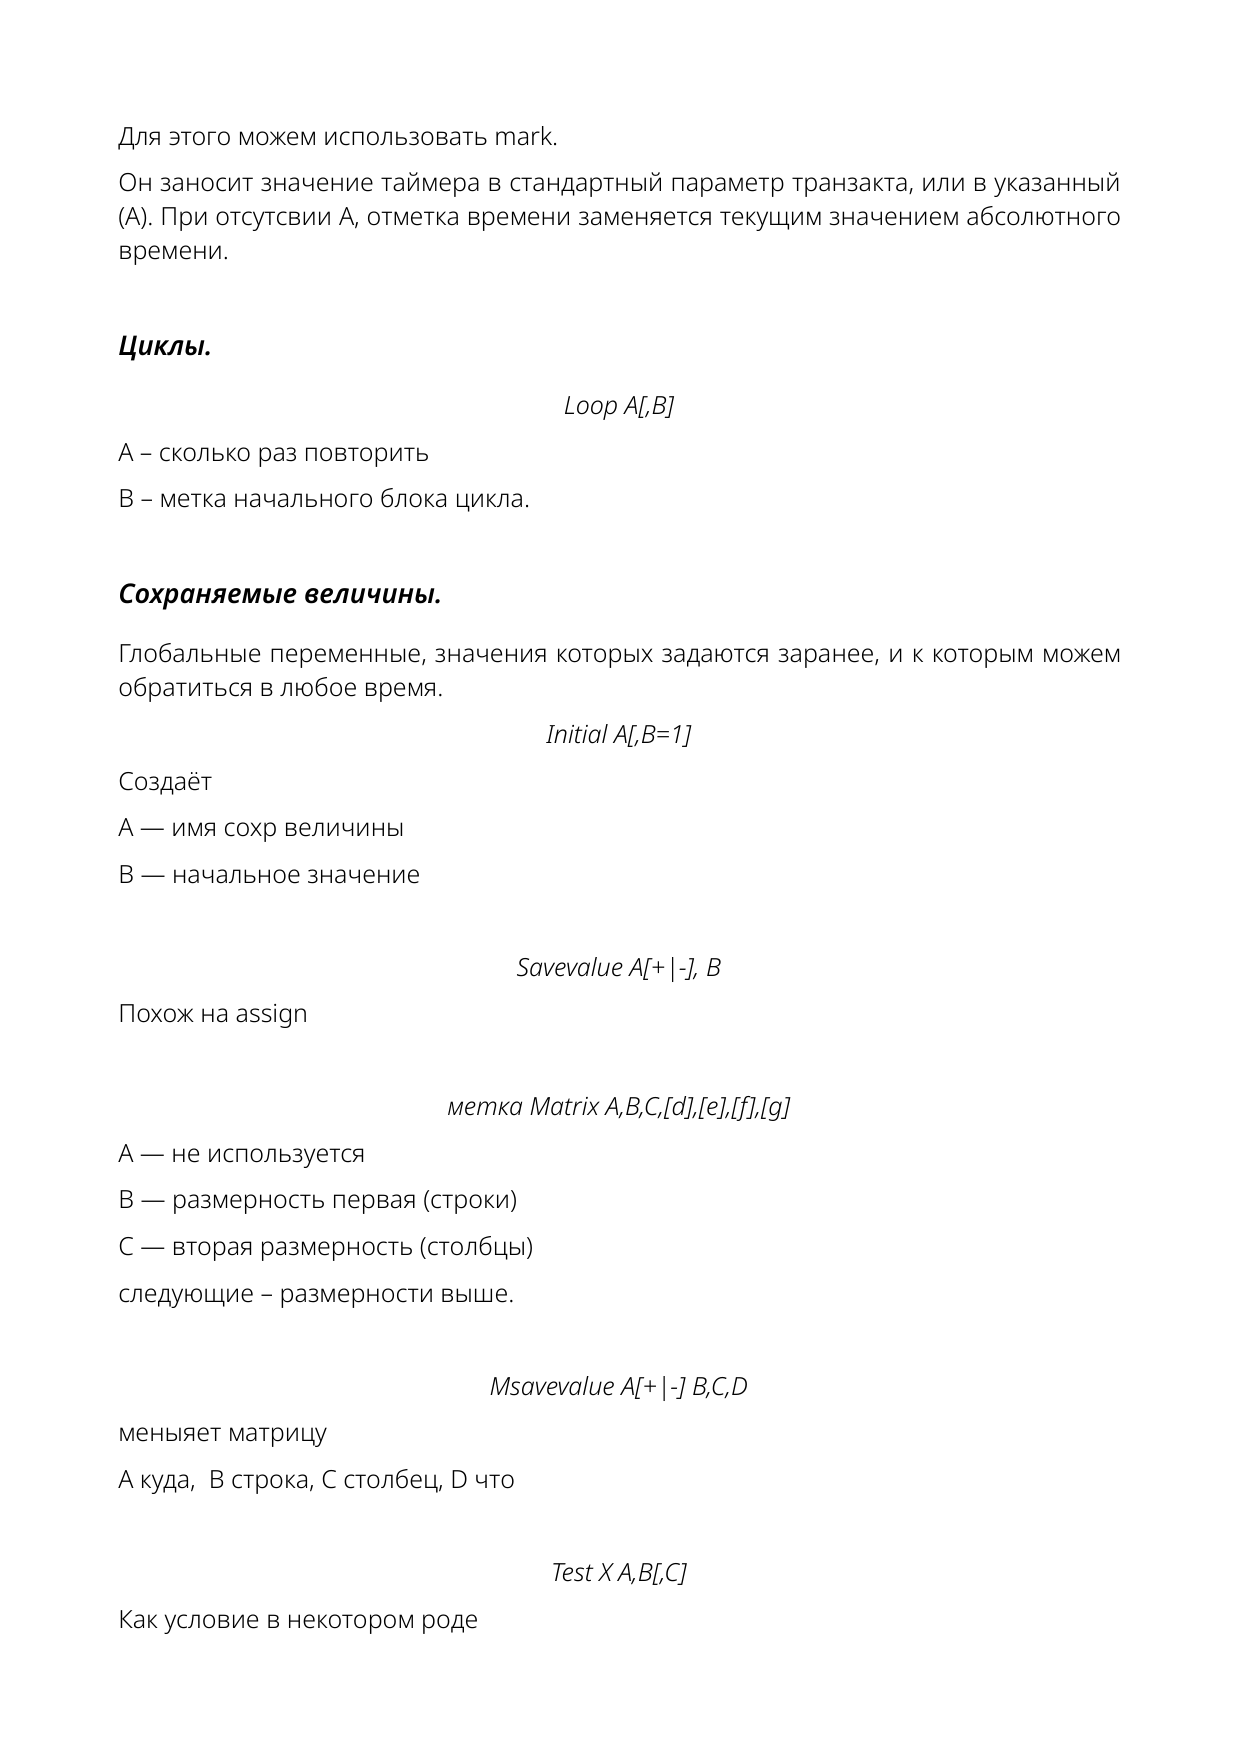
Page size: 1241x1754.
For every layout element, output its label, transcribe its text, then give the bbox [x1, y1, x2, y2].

text Msavevalue A[+|-] B,C,D [118, 1368, 1122, 1402]
text Test X A,B[,C] [118, 1555, 1122, 1589]
text А — не используется [118, 1136, 1122, 1170]
text Savevalue A[+|-], B [118, 949, 1122, 983]
subtitle Циклы. [118, 326, 1122, 363]
text А — имя сохр величины [118, 810, 1122, 844]
text Создаёт [118, 763, 1122, 797]
text следующие – размерности выше. [118, 1275, 1122, 1309]
text B — начальное значение [118, 856, 1122, 890]
text A куда, B строка, C столбец, D что [118, 1462, 1122, 1496]
text Initial A[,B=1] [118, 717, 1122, 751]
text B – метка начального блока цикла. [118, 481, 1122, 515]
text С — вторая размерность (столбцы) [118, 1229, 1122, 1263]
subtitle Сохраняемые величины. [118, 574, 1122, 611]
text B — размерность первая (строки) [118, 1182, 1122, 1216]
text Глобальные переменные, значения которых задаются заранее, и к которым можем обратиться в любое время. [118, 636, 1122, 704]
text Он заносит значение таймера в стандартный параметр транзакта, или в указанный (А). При отсутсвии А, отметка времени заменяется текущим значением абсолютного времени. [118, 165, 1122, 267]
text Loop A[,B] [118, 388, 1122, 422]
text Похож на assign [118, 996, 1122, 1030]
text меныяет матрицу [118, 1415, 1122, 1449]
text метка Matrix A,B,C,[d],[e],[f],[g] [118, 1089, 1122, 1123]
text Как условие в некотором роде [118, 1601, 1122, 1635]
text Для этого можем использовать mark. [118, 118, 1122, 152]
text А – сколько раз повторить [118, 434, 1122, 468]
